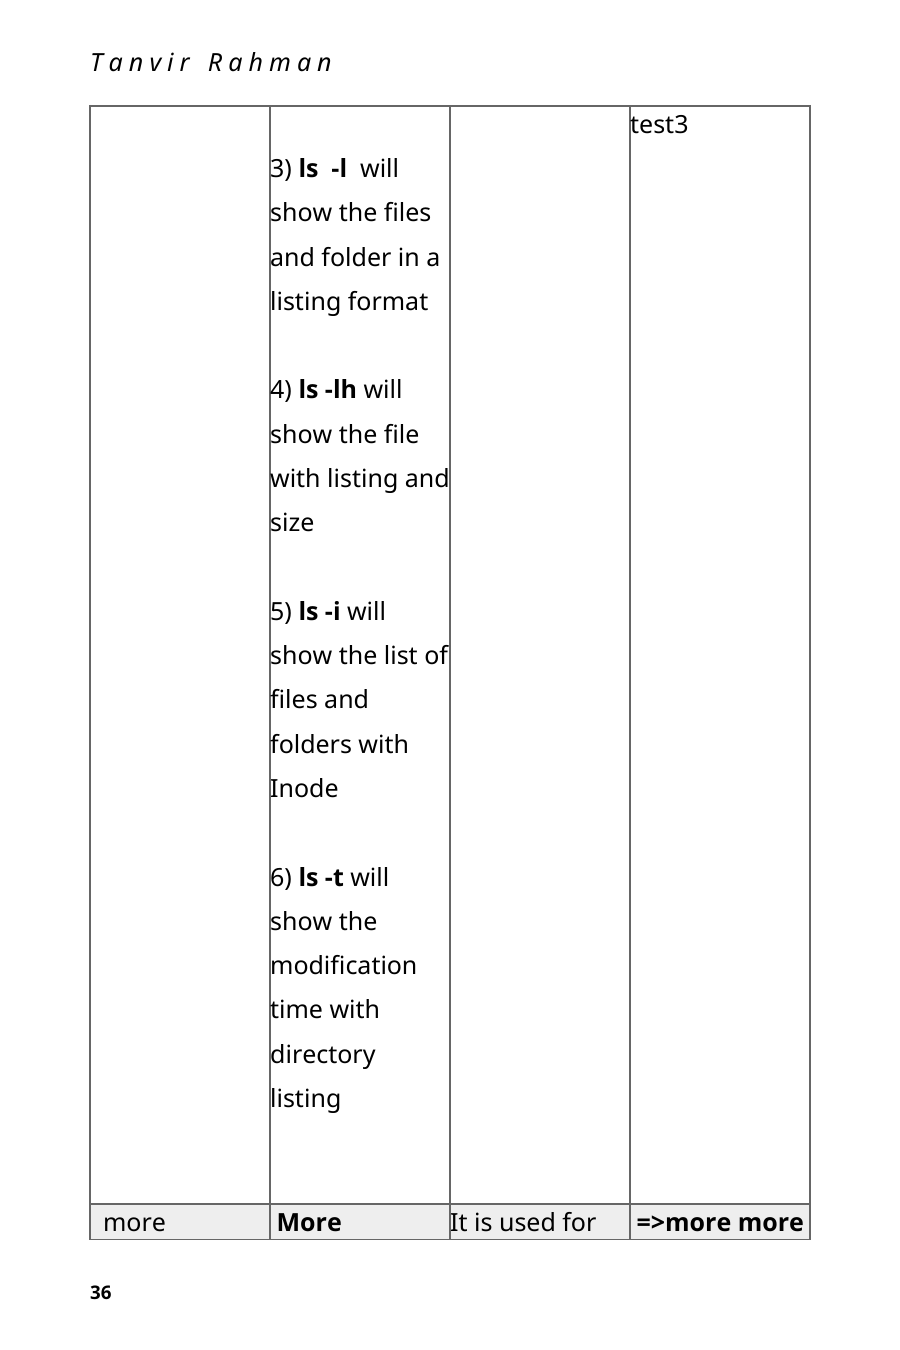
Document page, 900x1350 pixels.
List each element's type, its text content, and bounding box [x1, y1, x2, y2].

table_cell [91, 107, 269, 1203]
table_cell [451, 107, 629, 1203]
table_cell 3) ls -l will show the files and folder in a listing format 4) ls -lh will show the file with listing and size 5) ls -i will show the list of files and folders with Inode 6) ls -t will show the modification time with directory listing [271, 107, 449, 1203]
table_cell More [271, 1205, 449, 1239]
table_cell test3 [631, 107, 809, 1203]
table_cell more [91, 1205, 269, 1239]
table_cell It is used for [451, 1205, 629, 1239]
table_cell =>more more [631, 1205, 809, 1239]
